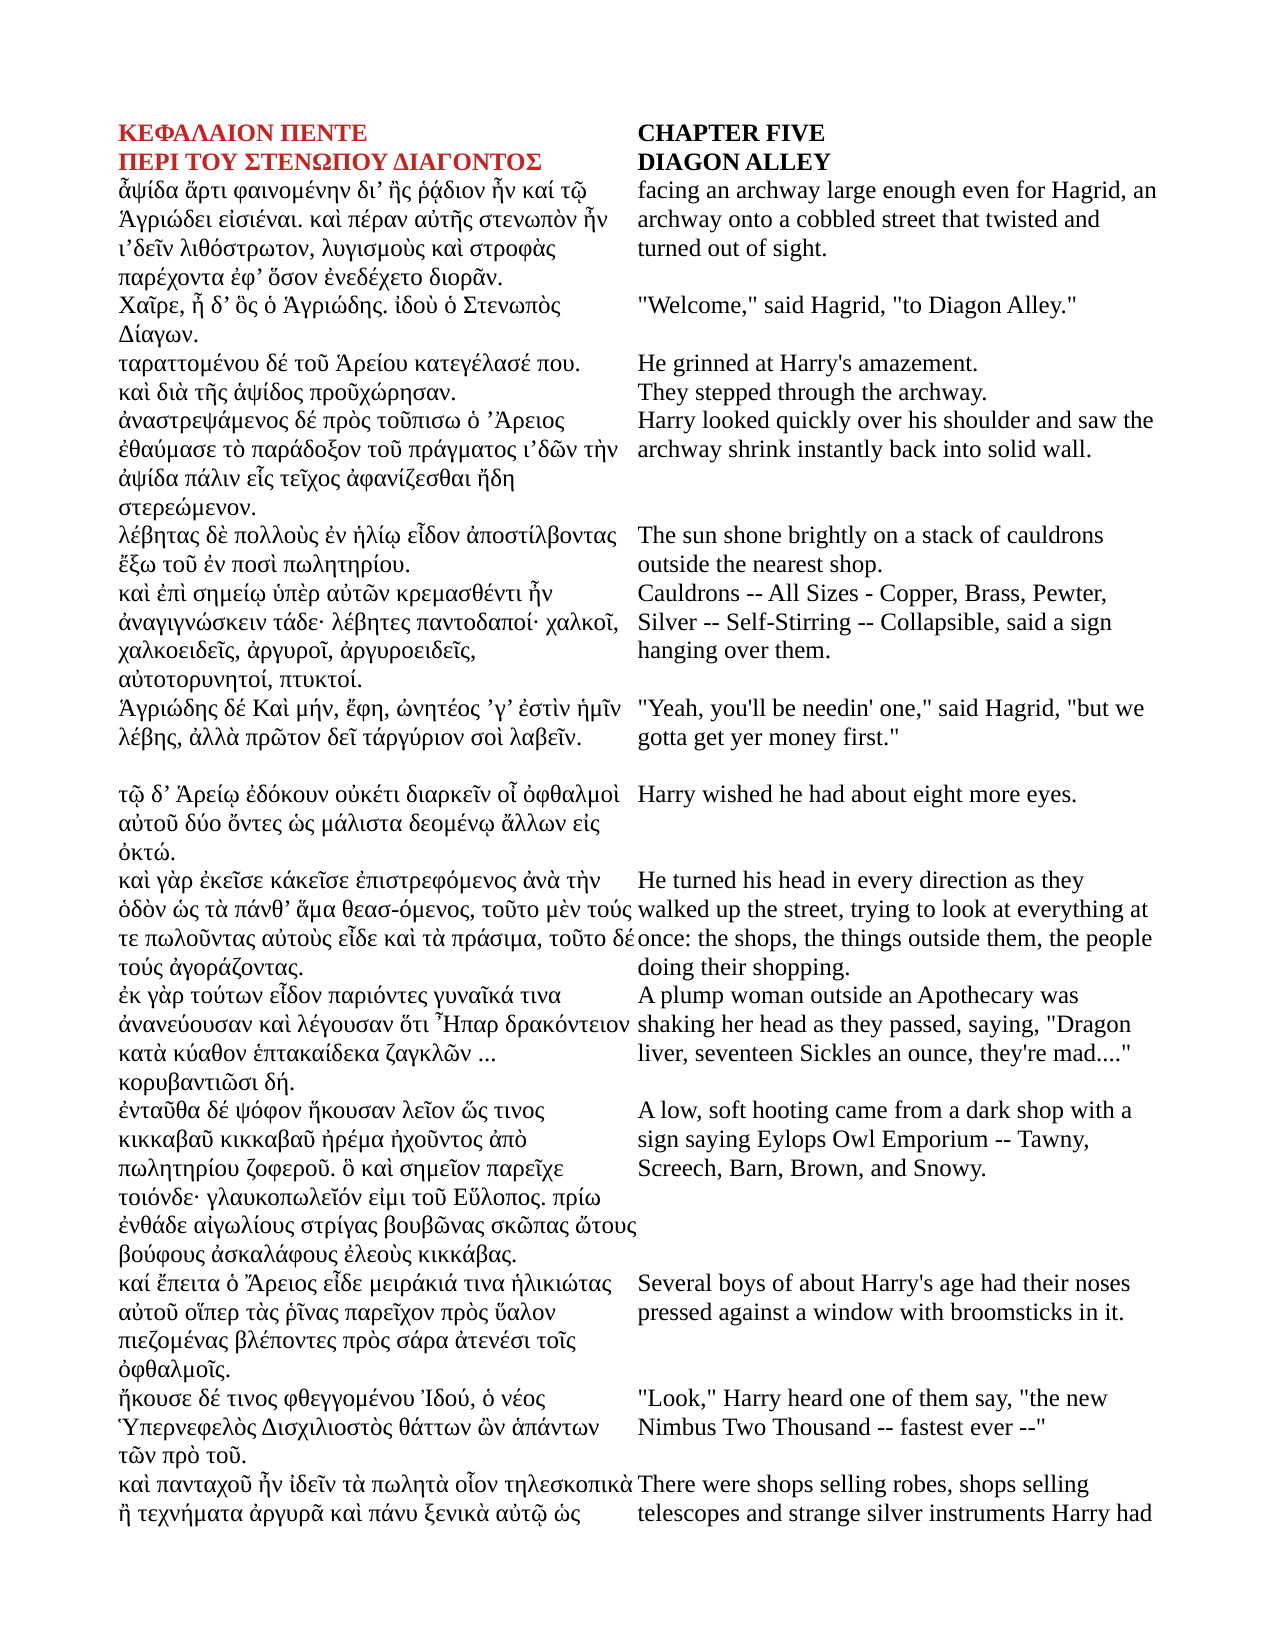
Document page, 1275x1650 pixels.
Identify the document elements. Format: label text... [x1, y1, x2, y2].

table_cell καί ἔπειτα ὁ Ἄρειος εἶδε μειράκιά τινα ἡλικιώτας αὐτοῦ οἵπερ τὰς ῥῖνας παρεῖχον πρὸς ὕαλον πιεζομένας βλέποντες πρὸς σάρα ἀτενέσι τοῖς ὀφθαλμοῖς. [118, 1268, 637, 1383]
table_cell καὶ διὰ τῆς ἁψίδος προῦχώρησαν. [118, 377, 637, 406]
table_cell ἆψίδα ἄρτι φαινομένην δι’ ἢς ῥᾴδιον ἦν καί τῷ Ἁγριώδει εἰσιέναι. καὶ πέραν αὐτῆς στενωπὸν ἦν ι’δεῖν λιθόστρωτον, λυγισμοὺς καὶ στροφὰς παρέχοντα ἐφ’ ὅσον ἐνεδέχετο διορᾶν. [118, 176, 637, 291]
table_cell ταραττομένου δέ τοῦ Ἁρείου κατεγέλασέ που. [118, 348, 637, 377]
table_cell He grinned at Harry's amazement. [637, 348, 1157, 377]
table_cell "Welcome," said Hagrid, "to Diagon Alley." [637, 291, 1157, 348]
table_cell There were shops selling robes, shops selling telescopes and strange silver instruments Harry had [637, 1469, 1157, 1527]
table_cell καὶ γὰρ ἐκεῖσε κάκεῖσε ἐπιστρεφόμενος ἀνὰ τὴν ὁδὸν ὡς τὰ πάνθ’ ἅμα θεασ-όμενος, τοῦτο μὲν τούς τε πωλοῦντας αὐτοὺς εἶδε καὶ τὰ πράσιμα, τοῦτο δέ τούς ἀγοράζοντας. [118, 866, 637, 981]
table_cell Χαῖρε, ἦ δ’ ὃς ὁ Ἁγριώδης. ἰδοὺ ὁ Στενωπὸς Δίαγων. [118, 291, 637, 348]
table_cell τῷ δ’ Ἁρείῳ ἐδόκουν οὐκέτι διαρκεῖν οἶ ὀφθαλμοὶ αὐτοῦ δύο ὄντες ὡς μάλιστα δεομένῳ ἄλλων εἰς ὀκτώ. [118, 779, 637, 866]
table_cell "Look," Harry heard one of them say, "the new Nimbus Two Thousand -- fastest ever --" [637, 1383, 1157, 1469]
table_cell Several boys of about Harry's age had their noses pressed against a window with broomsticks in it. [637, 1268, 1157, 1383]
table_header ΚΕΦΑΛΑΙΟΝ ΠΕΝΤΕ ΠΕΡΙ ΤΟΥ ΣΤΕΝΩΠΟΥ ΔΙΑΓΟΝΤΟΣ [118, 118, 637, 176]
table_cell They stepped through the archway. [637, 377, 1157, 406]
table_cell Harry looked quickly over his shoulder and saw the archway shrink instantly back into solid wall. [637, 406, 1157, 521]
table_header CHAPTER FIVE DIAGON ALLEY [637, 118, 1157, 176]
table_cell λέβητας δὲ πολλοὺς ἐν ἡλίῳ εἶδον ἀποστίλβοντας ἔξω τοῦ ἐν ποσὶ πωλητηρίου. [118, 521, 637, 578]
table_cell καὶ πανταχοῦ ἦν ἰδεῖν τὰ πωλητὰ οἷον τηλεσκοπικὰ ἢ τεχνήματα ἀργυρᾶ καὶ πάνυ ξενικὰ αὐτῷ ὡς [118, 1469, 637, 1527]
table_cell The sun shone brightly on a stack of cauldrons outside the nearest shop. [637, 521, 1157, 578]
table_cell A low, soft hooting came from a dark shop with a sign saying Eylops Owl Emporium -- Tawny, Screech, Barn, Brown, and Snowy. [637, 1096, 1157, 1268]
table_cell "Yeah, you'll be needin' one," said Hagrid, "but we gotta get yer money first." [637, 693, 1157, 779]
table_cell He turned his head in every direction as they walked up the street, trying to look at everything at once: the shops, the things outside them, the people doing their shopping. [637, 866, 1157, 981]
table_cell Harry wished he had about eight more eyes. [637, 779, 1157, 866]
table_cell facing an archway large enough even for Hagrid, an archway onto a cobbled street that twisted and turned out of sight. [637, 176, 1157, 291]
table_cell ἤκουσε δέ τινος φθεγγομένου Ἰδού, ὁ νέος Ὑπερνεφελὸς Δισχιλιοστὸς θάττων ὢν ἁπάντων τῶν πρὸ τοῦ. [118, 1383, 637, 1469]
table_cell ἐνταῦθα δέ ψόφον ἥκουσαν λεῖον ὥς τινος κικκαβαῦ κικκαβαῦ ἠρέμα ἠχοῦντος ἀπὸ πωλητηρίου ζοφεροῦ. ὃ καὶ σημεῖον παρεῖχε τοιόνδε· γλαυκοπωλεῐόν εἰμι τοῦ Εὕλοπος. πρίω ἐνθάδε αἰγωλίους στρίγας βουβῶνας σκῶπας ὤτους βούφους ἀσκαλάφους ἐλεοὺς κικκάβας. [118, 1096, 637, 1268]
table_cell A plump woman outside an Apothecary was shaking her head as they passed, saying, "Dragon liver, seventeen Sickles an ounce, they're mad...." [637, 981, 1157, 1096]
table_cell Cauldrons -- All Sizes - Copper, Brass, Pewter, Silver -- Self-Stirring -- Collapsible, said a sign hanging over them. [637, 578, 1157, 693]
table_cell ἐκ γὰρ τούτων εἶδον παριόντες γυναῖκά τινα ἀνανεύουσαν καὶ λέγουσαν ὅτι Ἦπαρ δρακόντειον κατὰ κύαθον ἑπτακαίδεκα ζαγκλῶν ... κορυβαντιῶσι δή. [118, 981, 637, 1096]
table_cell Ἁγριώδης δέ Καὶ μήν, ἔφη, ὠνητέος ’γ’ ἐστὶν ἡμῖν λέβης, ἀλλὰ πρῶτον δεῖ τάργύριον σοὶ λαβεῖν. [118, 693, 637, 779]
table_cell ἀναστρεψάμενος δέ πρὸς τοῦπισω ὁ ’Ἀρειος ἐθαύμασε τὸ παράδοξον τοῦ πράγματος ι’δῶν τὴν ἀψίδα πάλιν εἷς τεῖχος ἀφανίζεσθαι ἤδη στερεώμενον. [118, 406, 637, 521]
table_cell καὶ ἐπὶ σημείῳ ὑπὲρ αὐτῶν κρεμασθέντι ἦν ἀναγιγνώσκειν τάδε· λέβητες παντοδαποί· χαλκοῖ, χαλκοειδεῖς, ἀργυροῖ, ἀργυροειδεῖς, αὐτοτορυνητοί, πτυκτοί. [118, 578, 637, 693]
